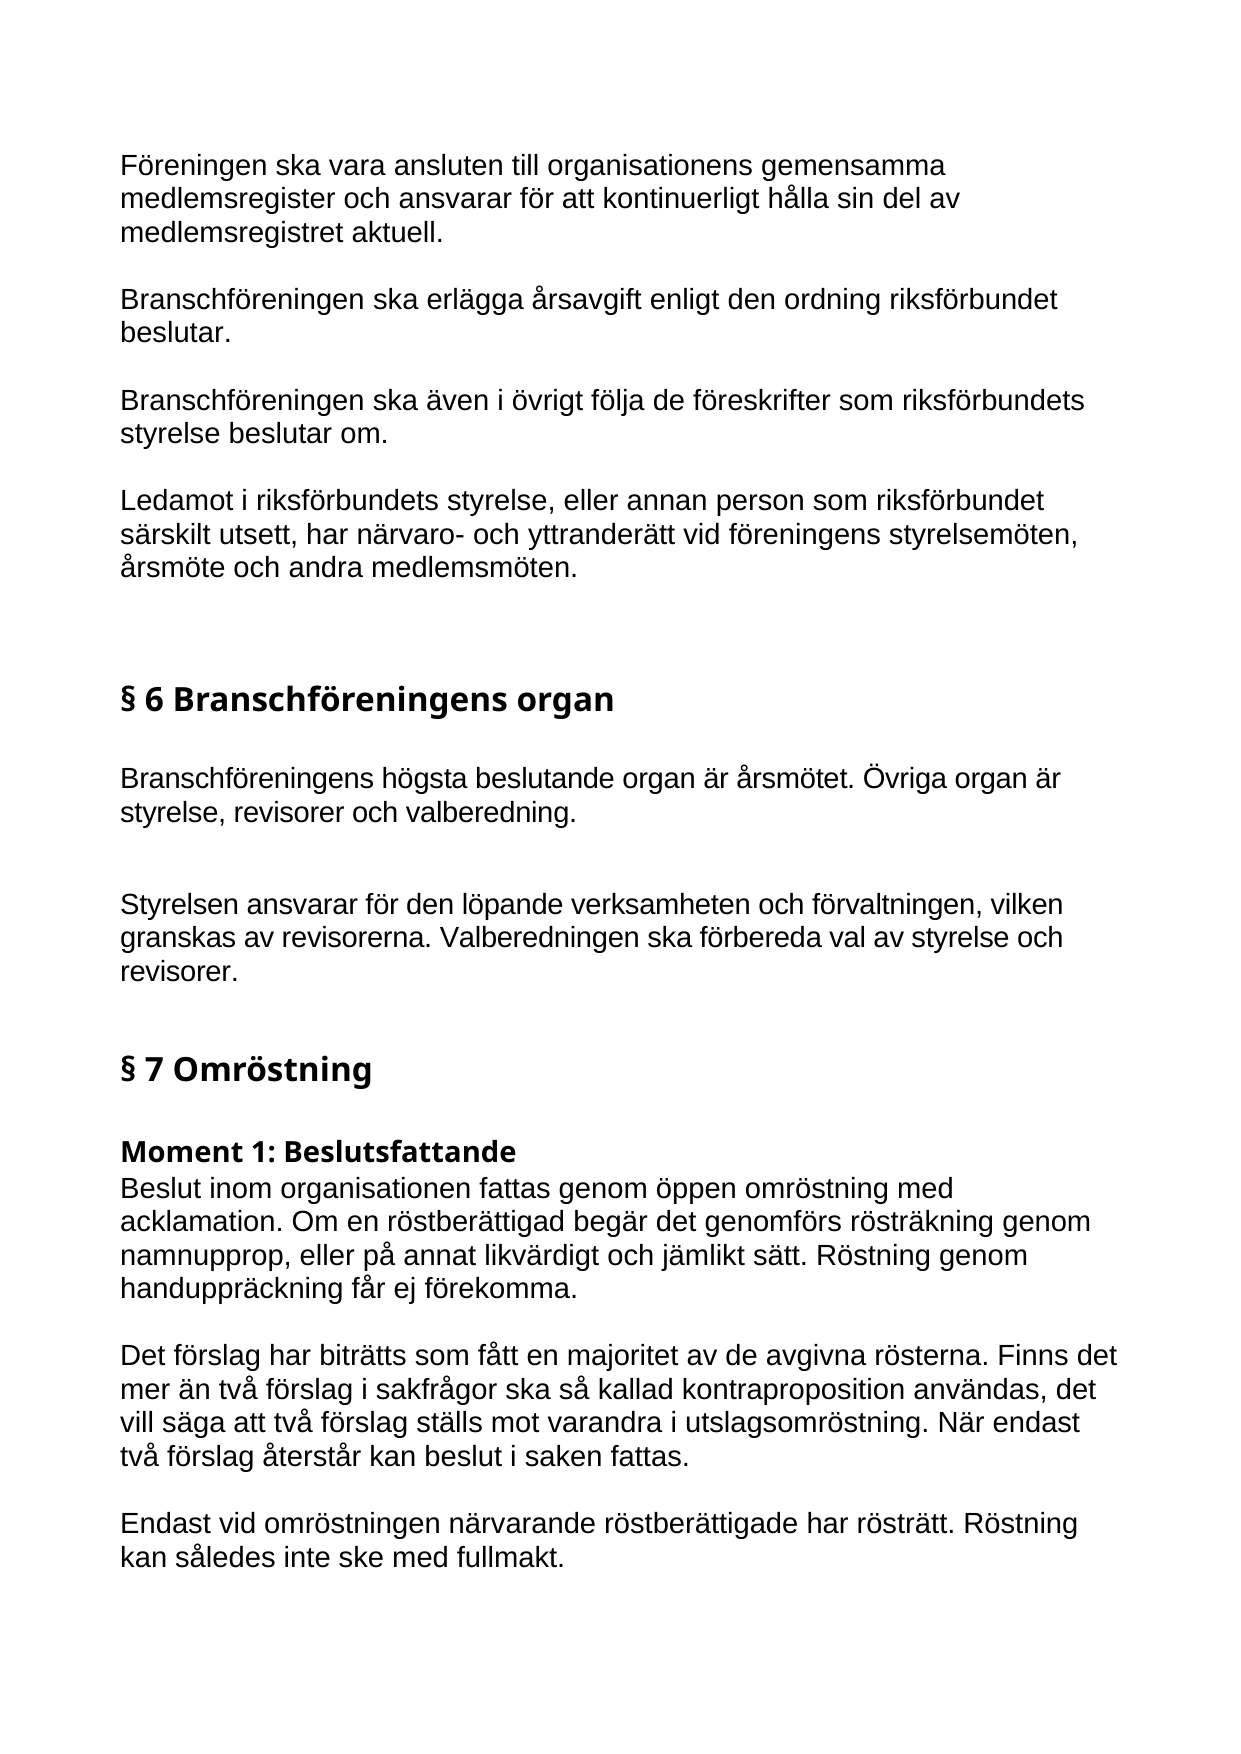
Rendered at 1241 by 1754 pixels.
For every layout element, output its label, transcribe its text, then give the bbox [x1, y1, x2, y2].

subtitle § 7 Omröstning [120, 1046, 1120, 1091]
text Endast vid omröstningen närvarande röstberättigade har rösträtt. Röstning kan således inte ske med fullmakt. [120, 1506, 1120, 1573]
text Branschföreningen ska erlägga årsavgift enligt den ordning riksförbundet beslutar. [120, 282, 1120, 349]
subtitle Moment 1: Beslutsfattande [120, 1131, 1120, 1171]
text Styrelsen ansvarar för den löpande verksamheten och förvaltningen, vilken granskas av revisorerna. Valberedningen ska förbereda val av styrelse och revisorer. [120, 887, 1120, 987]
subtitle § 6 Branschföreningens organ [120, 676, 1120, 721]
text Ledamot i riksförbundets styrelse, eller annan person som riksförbundet särskilt utsett, har närvaro- och yttranderätt vid föreningens styrelsemöten, årsmöte och andra medlemsmöten. [120, 483, 1120, 584]
text Branschföreningen ska även i övrigt följa de föreskrifter som riksförbundets styrelse beslutar om. [120, 382, 1120, 449]
text Beslut inom organisationen fattas genom öppen omröstning med acklamation. Om en röstberättigad begär det genomförs rösträkning genom namnupprop, eller på annat likvärdigt och jämlikt sätt. Röstning genom handuppräckning får ej förekomma. [120, 1171, 1120, 1305]
text Det förslag har biträtts som fått en majoritet av de avgivna rösterna. Finns det mer än två förslag i sakfrågor ska så kallad kontraproposition användas, det vill säga att två förslag ställs mot varandra i utslagsomröstning. När endast två förslag återstår kan beslut i saken fattas. [120, 1338, 1120, 1473]
text Branschföreningens högsta beslutande organ är årsmötet. Övriga organ är styrelse, revisorer och valberedning. [120, 761, 1120, 828]
text Föreningen ska vara ansluten till organisationens gemensamma medlemsregister och ansvarar för att kontinuerligt hålla sin del av medlemsregistret aktuell. [120, 148, 1120, 248]
